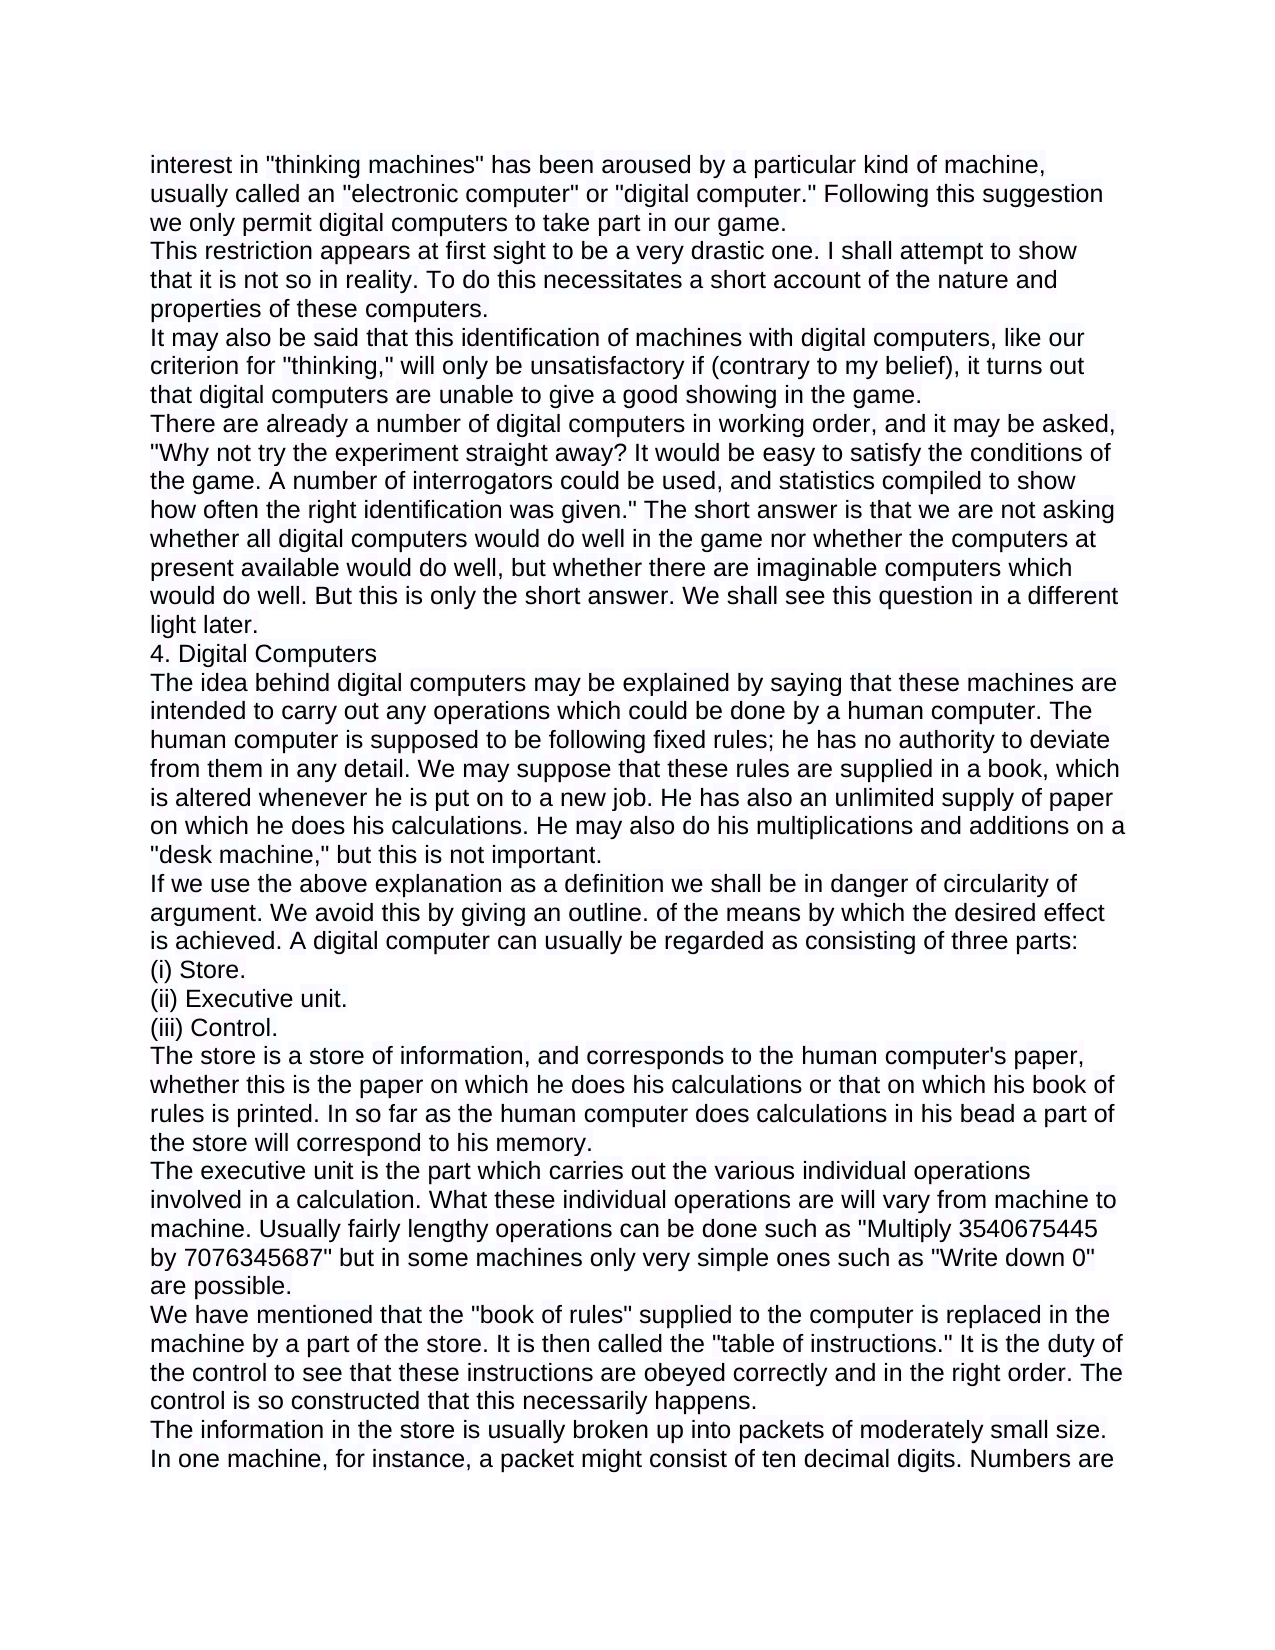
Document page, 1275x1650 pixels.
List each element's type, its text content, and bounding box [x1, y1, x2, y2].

text There are already a number of digital computers in working order, and it may be asked, "Why not try the experiment straight away? It would be easy to satisfy the conditions of the game. A number of interrogators could be used, and statistics compiled to show how often the right identification was given." The short answer is that we are not asking whether all digital computers would do well in the game nor whether the computers at present available would do well, but whether there are imaginable computers which would do well. But this is only the short answer. We shall see this question in a different light later. [150, 409, 1125, 639]
text (i) Store. [246, 955, 1125, 984]
text The idea behind digital computers may be explained by saying that these machines are intended to carry out any operations which could be done by a human computer. The human computer is supposed to be following fixed rules; he has no authority to deviate from them in any detail. We may suppose that these rules are supplied in a book, which is altered whenever he is put on to a new job. He has also an unlimited supply of paper on which he does his calculations. He may also do his multiplications and additions on a "desk machine," but this is not important. [150, 667, 1125, 869]
text It may also be said that this identification of machines with digital computers, like our criterion for "thinking," will only be unsatisfactory if (contrary to my belief), it turns out that digital computers are unable to give a good showing in the game. [150, 322, 1125, 409]
text (i) Store. [172, 955, 179, 984]
text 4. Digital Computers [377, 639, 1125, 667]
text (iii) Control. [150, 1012, 1125, 1041]
text interest in "thinking machines" has been aroused by a particular kind of machine, usually called an "electronic computer" or "digital computer." Following this suggestion we only permit digital computers to take part in our game. [150, 150, 1125, 236]
text This restriction appears at first sight to be a very drastic one. I shall attempt to show that it is not so in reality. To do this necessitates a short account of the nature and properties of these computers. [486, 236, 1125, 322]
text If we use the above explanation as a definition we shall be in danger of circularity of argument. We avoid this by giving an outline. of the means by which the desired effect is achieved. A digital computer can usually be regarded as consisting of three parts: [150, 869, 1125, 955]
text (ii) Executive unit. [348, 984, 1125, 1012]
text The executive unit is the part which carries out the various individual operations involved in a calculation. What these individual operations are will vary from machine to machine. Usually fairly lengthy operations can be done such as "Multiply 3540675445 by 7076345687" but in some machines only very simple ones such as "Write down 0" are possible. [150, 1156, 1125, 1300]
text The store is a store of information, and corresponds to the human computer's paper, whether this is the paper on which he does his calculations or that on which his book of rules is printed. In so far as the human computer does calculations in his bead a part of the store will correspond to his memory. [150, 1041, 1125, 1156]
text We have mentioned that the "book of rules" supplied to the computer is replaced in the machine by a part of the store. It is then called the "table of instructions." It is the duty of the control to see that these instructions are obeyed correctly and in the right order. The control is so constructed that this necessarily happens. [150, 1300, 1125, 1415]
